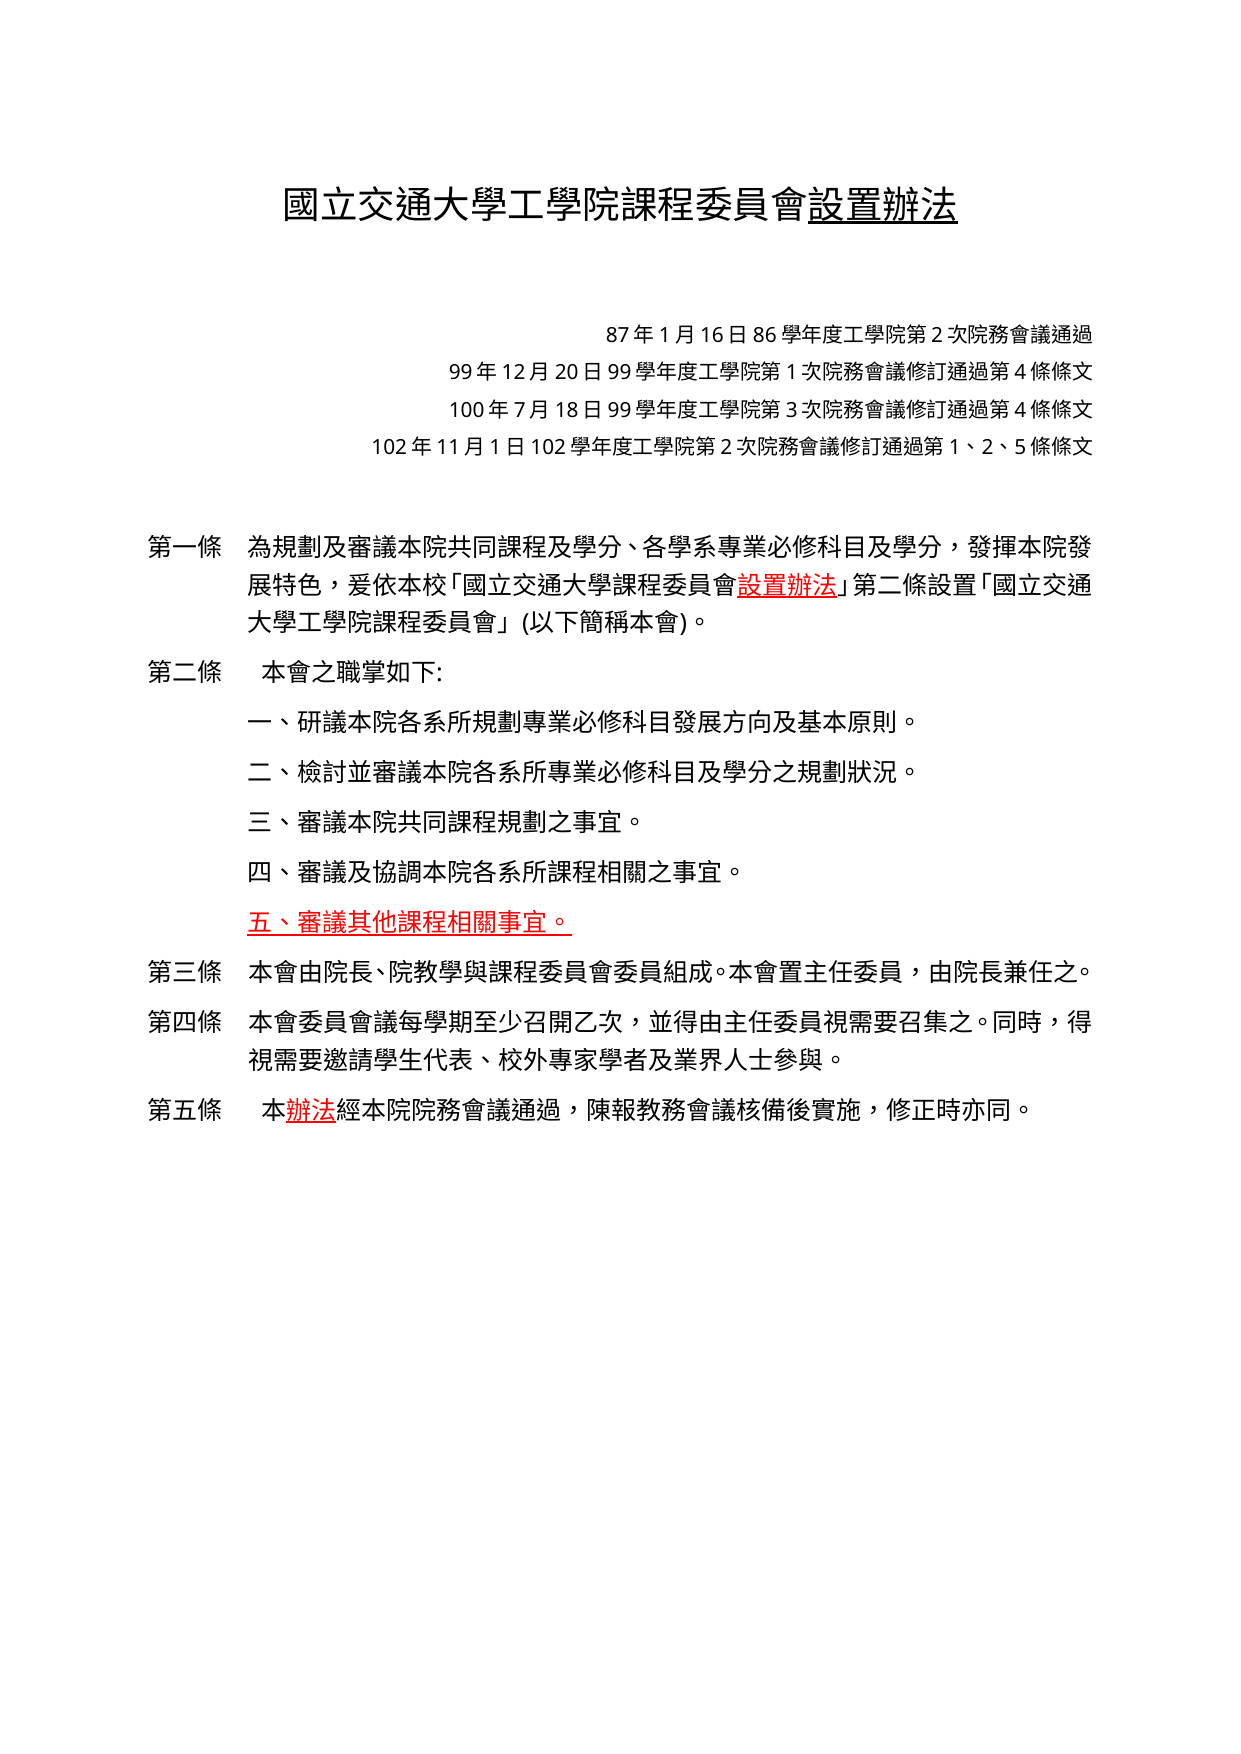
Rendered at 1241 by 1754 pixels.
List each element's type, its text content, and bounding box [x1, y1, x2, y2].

text 國立交通大學工學院課程委員會設置辦法 [148, 164, 1092, 239]
text 一、研議本院各系所規劃專業必修科目發展方向及基本原則。 [247, 702, 1092, 739]
text 87年1月16日86學年度工學院第2次院務會議通過 [148, 314, 1092, 352]
text 102年11月1日102學年度工學院第2次院務會議修訂通過第1、2、5條條文 [148, 427, 1092, 464]
list 本會委員會議每學期至少召開乙次，並得由主任委員視需要召集之。同時，得視需要邀請學生代表、校外專家學者及業界人士參與。 [148, 1002, 1092, 1077]
text 五、審議其他課程相關事宜。 [247, 902, 1092, 939]
text 99年12月20日99學年度工學院第1次院務會議修訂通過第4條條文 [148, 352, 1092, 389]
list 本會由院長、院教學與課程委員會委員組成。本會置主任委員，由院長兼任之。 [148, 952, 1092, 989]
list 本辦法經本院院務會議通過，陳報教務會議核備後實施，修正時亦同。 [148, 1089, 1092, 1127]
text 四、審議及協調本院各系所課程相關之事宜。 [247, 852, 1092, 889]
text 二、檢討並審議本院各系所專業必修科目及學分之規劃狀況。 [247, 752, 1092, 789]
list 本會之職掌如下: [148, 652, 1092, 689]
text 100年7月18日99學年度工學院第3次院務會議修訂通過第4條條文 [148, 389, 1092, 427]
text 三、審議本院共同課程規劃之事宜。 [247, 802, 1092, 839]
text 第一條 為規劃及審議本院共同課程及學分、各學系專業必修科目及學分，發揮本院發展特色，爰依本校「國立交通大學課程委員會設置辦法」第二條設置「國立交通大學工學院課程委員會」(以下簡稱本會)。 [148, 527, 1092, 639]
